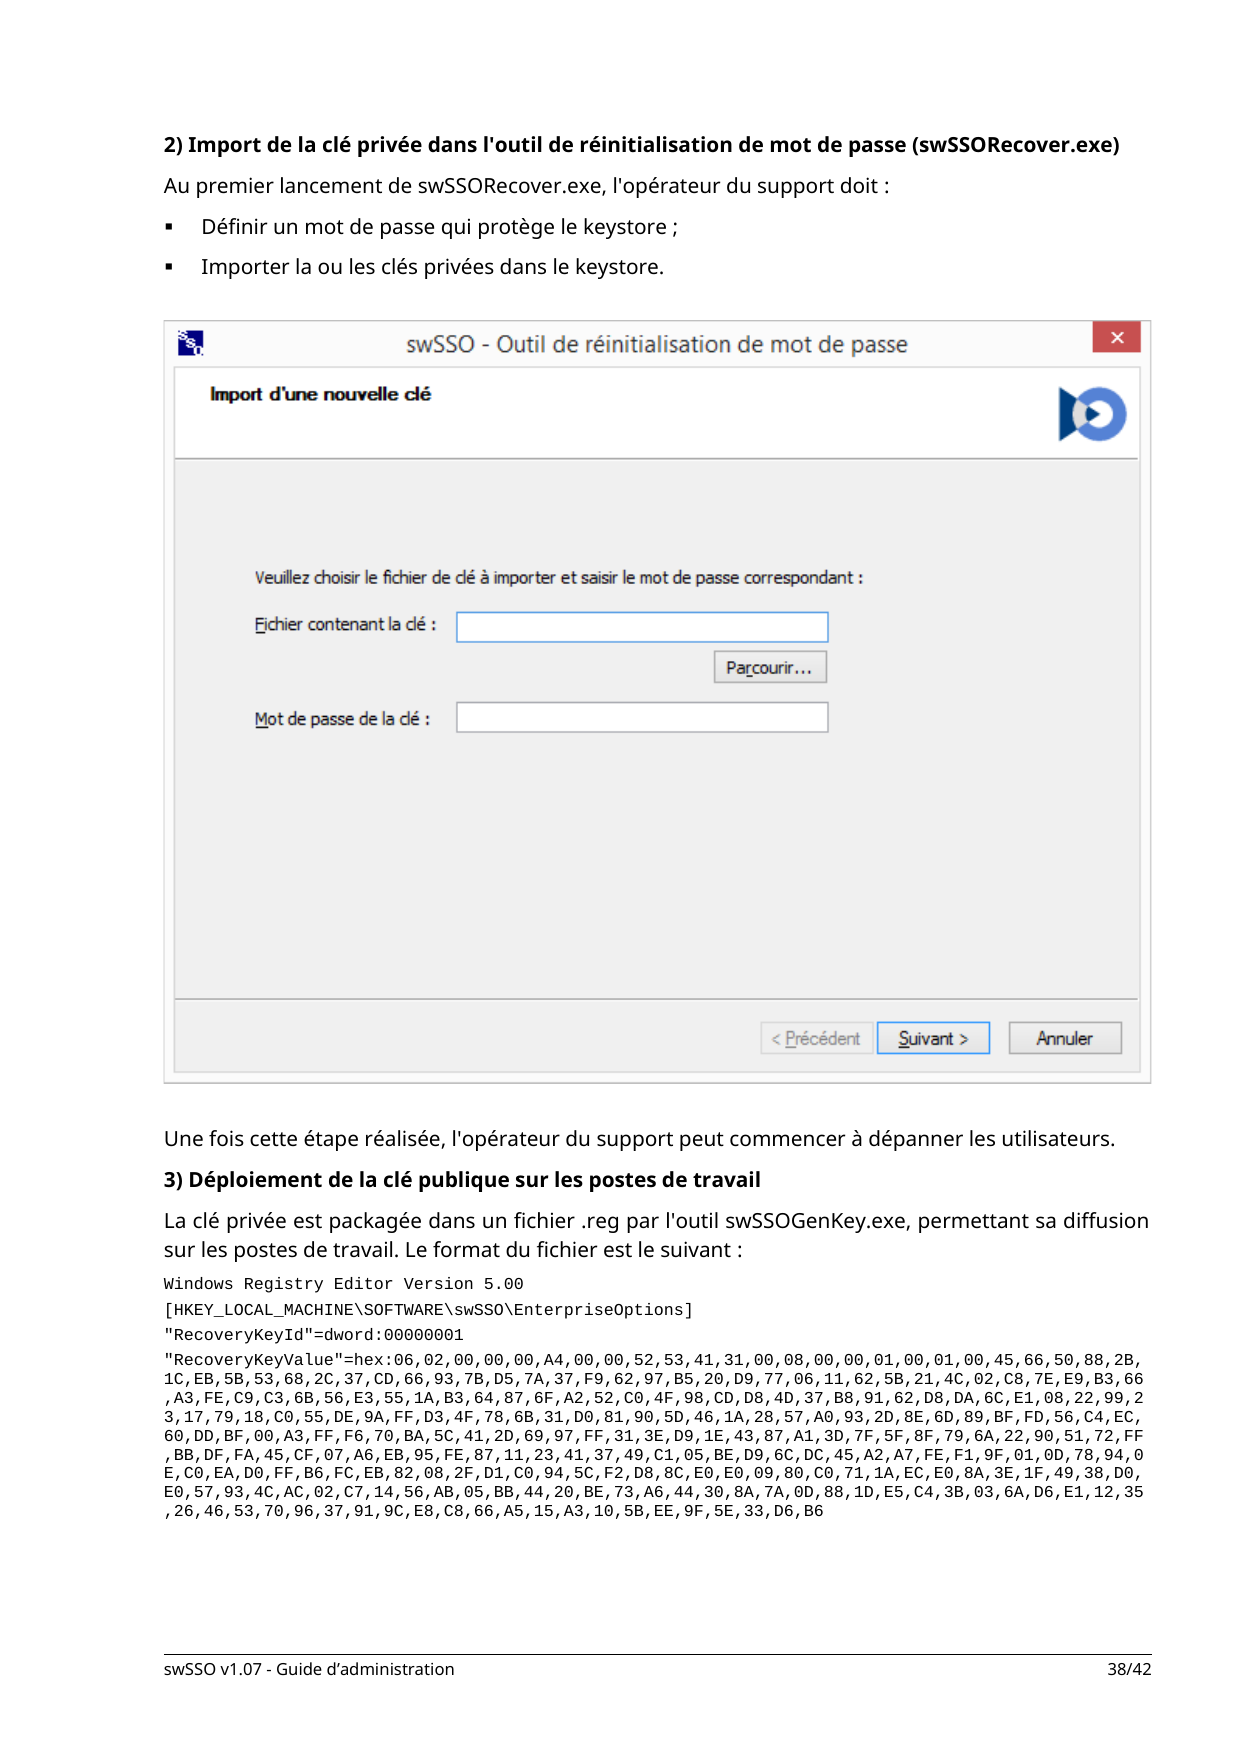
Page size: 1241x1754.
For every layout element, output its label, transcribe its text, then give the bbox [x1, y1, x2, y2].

text Au premier lancement de swSSORecover.exe, l'opérateur du support doit : [164, 172, 1152, 200]
text Windows Registry Editor Version 5.00 [164, 1276, 1152, 1295]
picture [163, 320, 1152, 1084]
text "RecoveryKeyId"=dword:00000001 [164, 1326, 1152, 1345]
text 2) Import de la clé privée dans l'outil de réinitialisation de mot de passe (swSSORecover.exe) [164, 131, 1152, 159]
text "RecoveryKeyValue"=hex:06,02,00,00,00,A4,00,00,52,53,41,31,00,08,00,00,01,00,01,00,45,66,50,88,2B,1C,EB,5B,53,68,2C,37,CD,66,93,7B,D5,7A,37,F9,62,97,B5,20,D9,77,06,11,62,5B,21,4C,02,C8,7E,E9,B3,66,A3,FE,C9,C3,6B,56,E3,55,1A,B3,64,87,6F,A2,52,C0,4F,98,CD,D8,4D,37,B8,91,62,D8,DA,6C,E1,08,22,99,23,17,79,18,C0,55,DE,9A,FF,D3,4F,78,6B,31,D0,81,90,5D,46,1A,28,57,A0,93,2D,8E,6D,89,BF,FD,56,C4,EC,60,DD,BF,00,A3,FF,F6,70,BA,5C,41,2D,69,97,FF,31,3E,D9,1E,43,87,A1,3D,7F,5F,8F,79,6A,22,90,51,72,FF,BB,DF,FA,45,CF,07,A6,EB,95,FE,87,11,23,41,37,49,C1,05,BE,D9,6C,DC,45,A2,A7,FE,F1,9F,01,0D,78,94,0E,C0,EA,D0,FF,B6,FC,EB,82,08,2F,D1,C0,94,5C,F2,D8,8C,E0,E0,09,80,C0,71,1A,EC,E0,8A,3E,1F,49,38,D0,E0,57,93,4C,AC,02,C7,14,56,AB,05,BB,44,20,BE,73,A6,44,30,8A,7A,0D,88,1D,E5,C4,3B,03,6A,D6,E1,12,35,26,46,53,70,96,37,91,9C,E8,C8,66,A5,15,A3,10,5B,EE,9F,5E,33,D6,B6 [164, 1352, 1152, 1521]
list Importer la ou les clés privées dans le keystore. [164, 252, 1152, 280]
text 3) Déploiement de la clé publique sur les postes de travail [164, 1166, 1152, 1194]
list Définir un mot de passe qui protège le keystore ; [164, 212, 1152, 240]
text La clé privée est packagée dans un fichier .reg par l'outil swSSOGenKey.exe, permettant sa diffusion sur les postes de travail. Le format du fichier est le suivant : [164, 1206, 1152, 1263]
text [HKEY_LOCAL_MACHINE\SOFTWARE\swSSO\EnterpriseOptions] [164, 1301, 1152, 1320]
text Une fois cette étape réalisée, l'opérateur du support peut commencer à dépanner les utilisateurs. [164, 1124, 1152, 1153]
